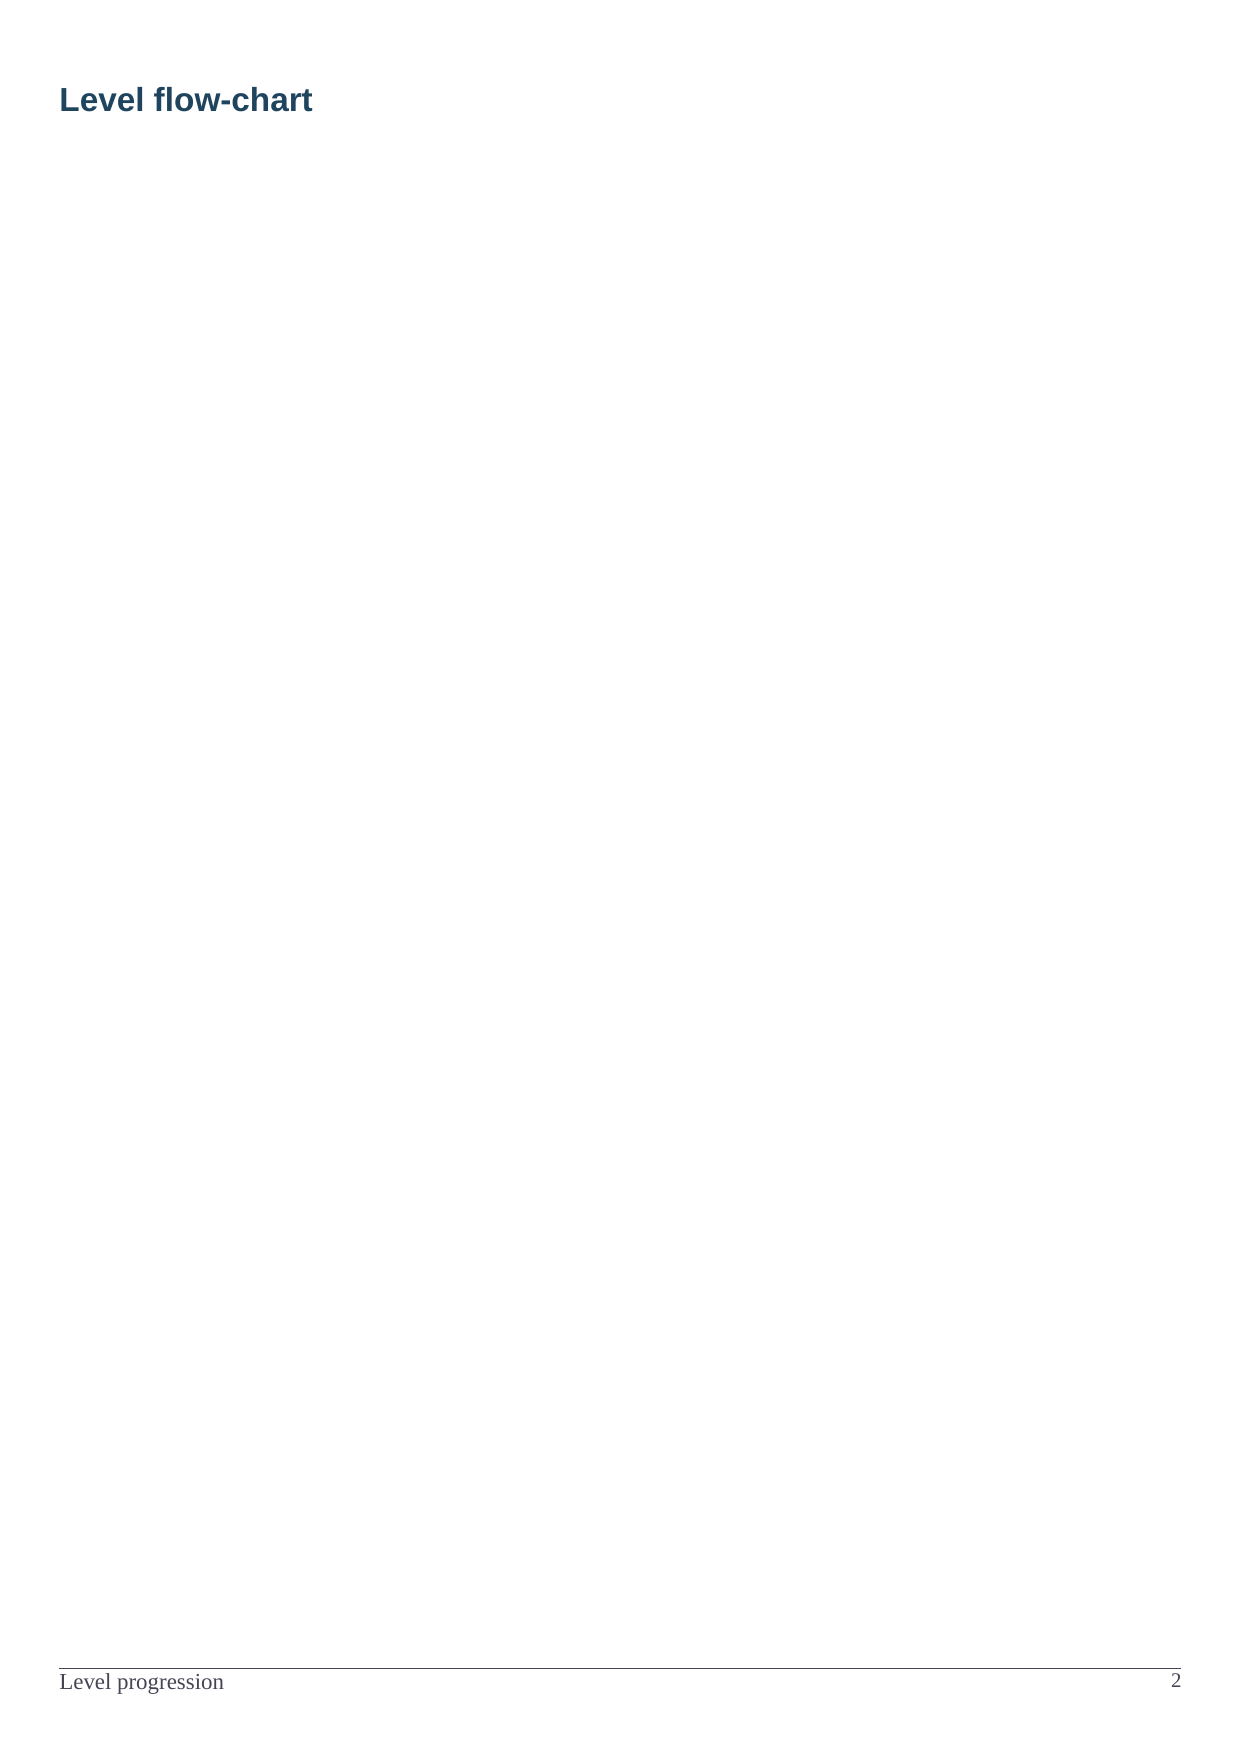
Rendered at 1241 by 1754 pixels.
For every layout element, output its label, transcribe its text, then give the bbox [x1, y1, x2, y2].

subtitle Level flow-chart [59, 80, 1181, 118]
